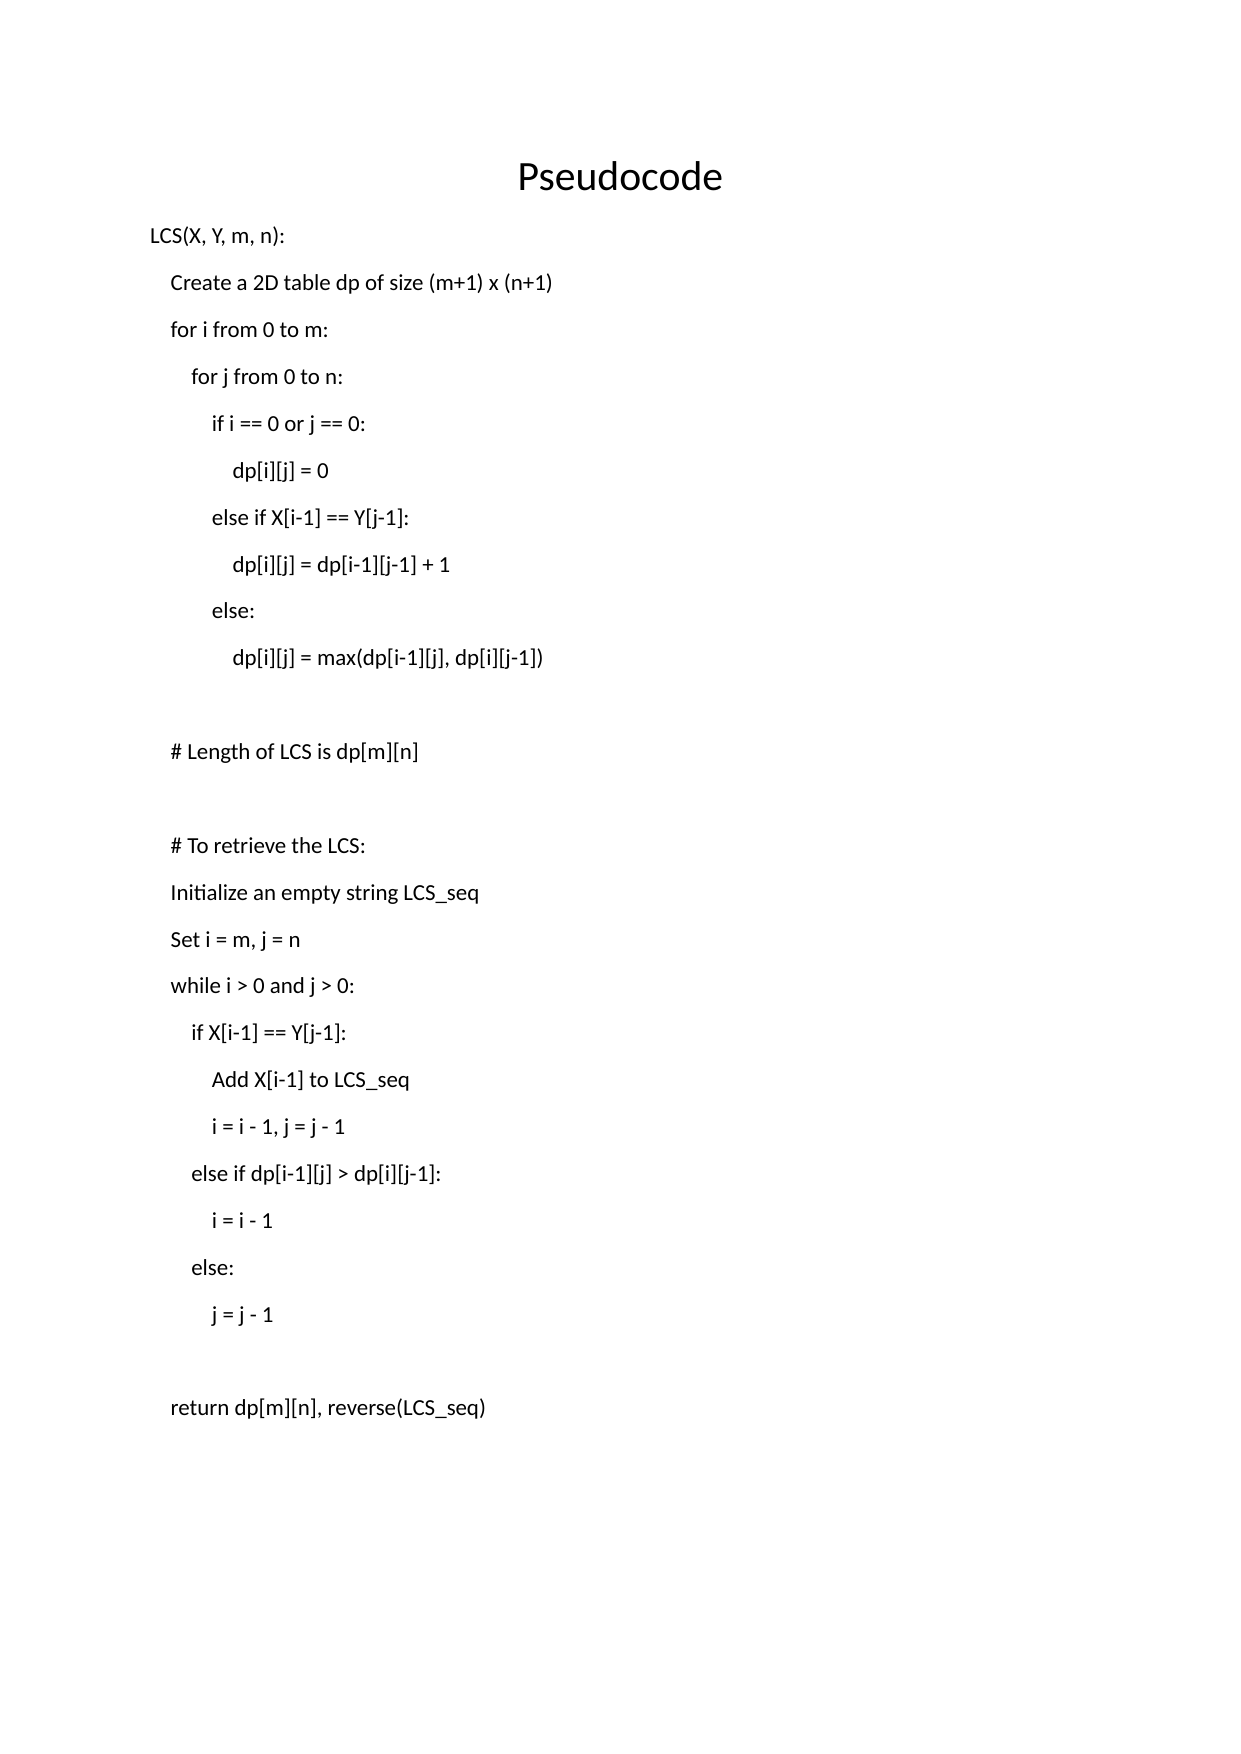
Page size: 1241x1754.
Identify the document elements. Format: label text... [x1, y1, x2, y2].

text LCS(X, Y, m, n): [150, 222, 1090, 249]
text else if X[i-1] == Y[j-1]: [150, 503, 1090, 531]
text i = i - 1, j = j - 1 [150, 1112, 1090, 1140]
text Add X[i-1] to LCS_seq [150, 1065, 1090, 1093]
text Create a 2D table dp of size (m+1) x (n+1) [150, 268, 1090, 296]
text if X[i-1] == Y[j-1]: [150, 1018, 1090, 1046]
text i = i - 1 [150, 1206, 1090, 1234]
text Initialize an empty string LCS_seq [150, 878, 1090, 906]
text while i > 0 and j > 0: [150, 972, 1090, 999]
text # To retrieve the LCS: [150, 831, 1090, 859]
text j = j - 1 [150, 1300, 1090, 1328]
text Set i = m, j = n [150, 925, 1090, 953]
text if i == 0 or j == 0: [150, 409, 1090, 437]
text dp[i][j] = dp[i-1][j-1] + 1 [150, 550, 1090, 578]
text for i from 0 to m: [150, 315, 1090, 343]
text Pseudocode [150, 150, 1090, 201]
text dp[i][j] = 0 [150, 456, 1090, 484]
text else if dp[i-1][j] > dp[i][j-1]: [150, 1159, 1090, 1187]
text for j from 0 to n: [150, 362, 1090, 390]
text else: [150, 1253, 1090, 1281]
text dp[i][j] = max(dp[i-1][j], dp[i][j-1]) [150, 643, 1090, 671]
text return dp[m][n], reverse(LCS_seq) [150, 1393, 1090, 1482]
text else: [150, 597, 1090, 624]
text # Length of LCS is dp[m][n] [150, 737, 1090, 765]
